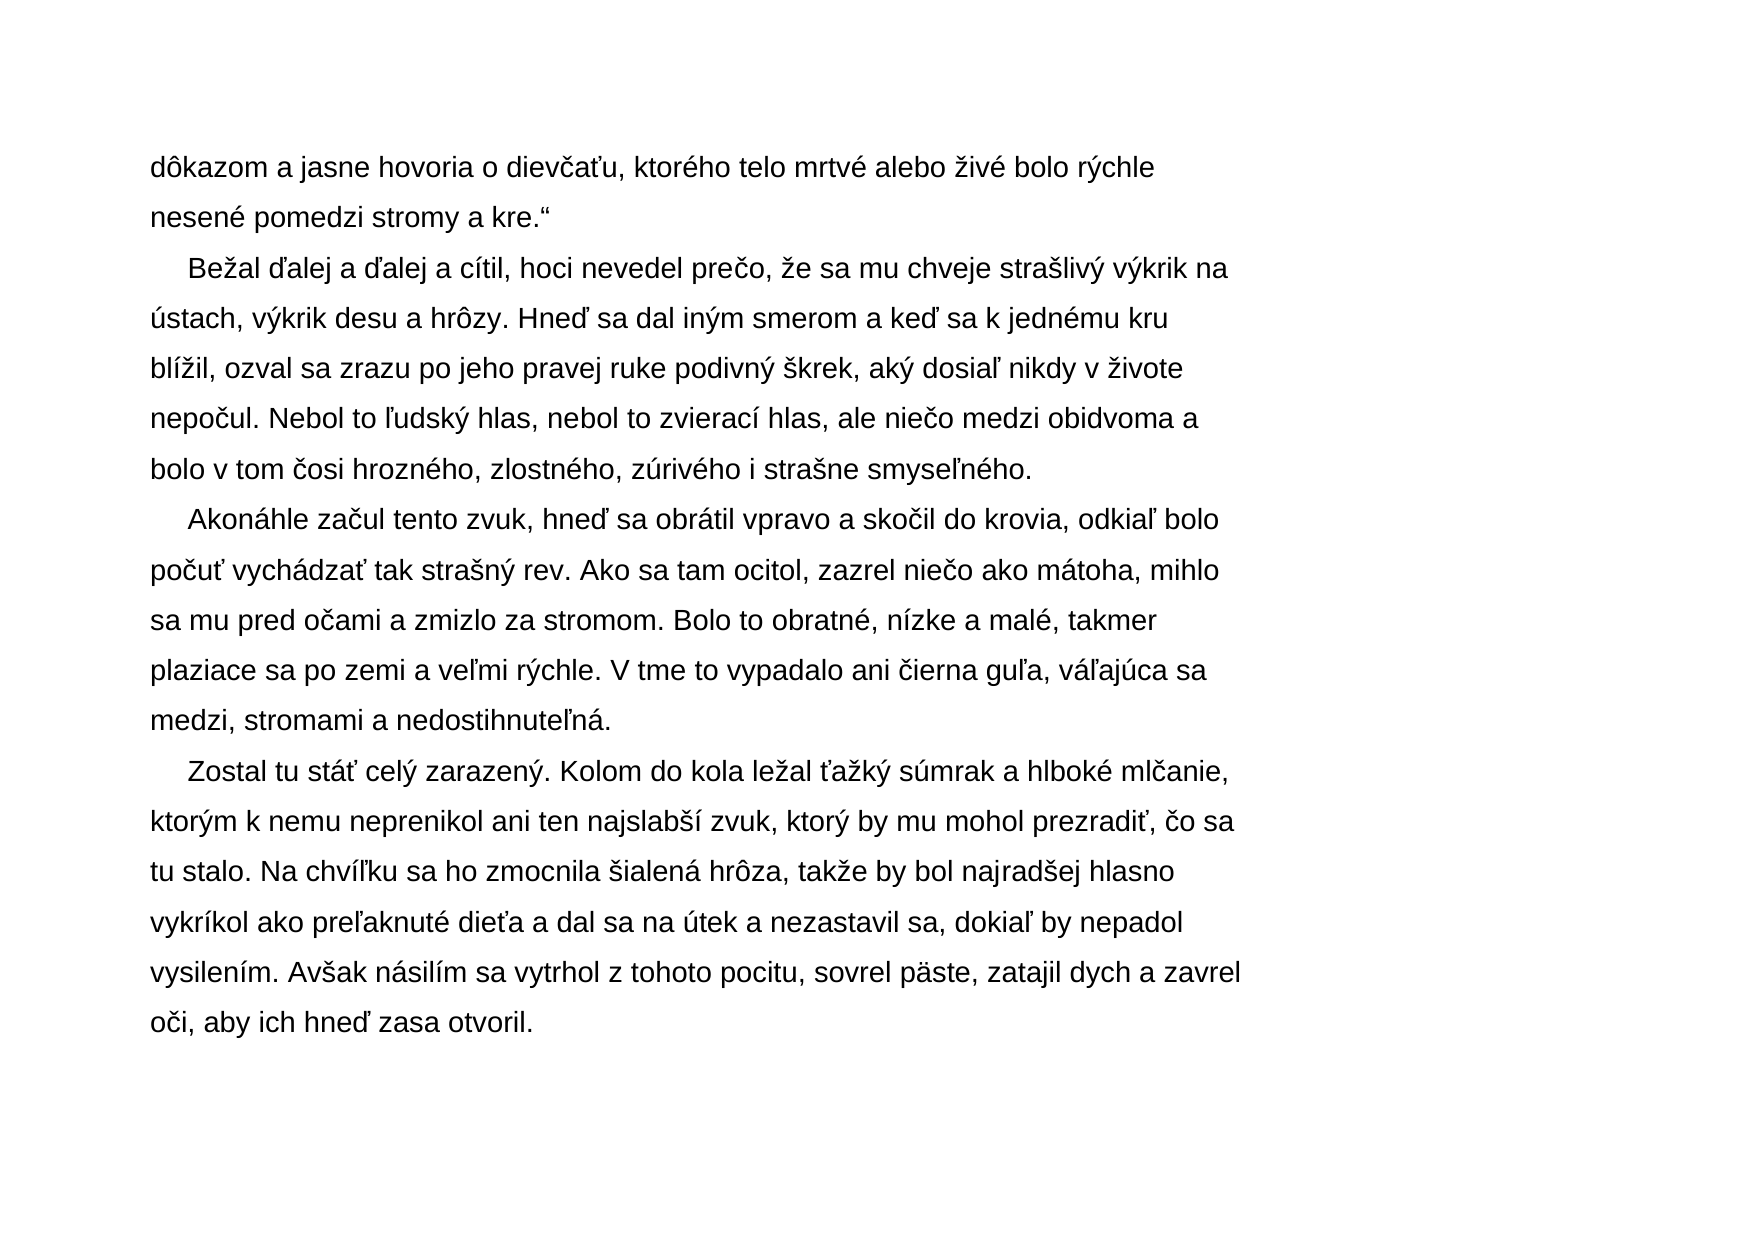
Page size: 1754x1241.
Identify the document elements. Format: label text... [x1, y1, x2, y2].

text Zostal tu stáť celý zarazený. Kolom do kola ležal ťažký súmrak a hlboké mlčanie, ktorým k nemu neprenikol ani ten najslabší zvuk, ktorý by mu mohol prezradiť, čo sa tu stalo. Na chvíľku sa ho zmocnila šialená hrôza, takže by bol naj­radšej hlasno vykríkol ako preľaknuté dieťa a dal sa na útek a nezastavil sa, dokiaľ by nepadol vysilením. Avšak násilím sa vytrhol z tohoto pocitu, sovrel päste, zatajil dych a zavrel oči, aby ich hneď zasa otvoril. [150, 754, 1243, 1039]
text dôkazom a jasne hovoria o dievčaťu, ktorého telo mrtvé alebo živé bolo rýchle nesené pomedzi stromy a kre.“ [150, 150, 1243, 234]
text Akonáhle začul tento zvuk, hneď sa obrátil vpravo a skočil do krovia, odkiaľ bolo počuť vychádzať tak strašný rev. Ako sa tam ocitol, zazrel niečo ako mátoha, mihlo sa mu pred očami a zmizlo za stromom. Bolo to obratné, nízke a malé, takmer plaziace sa po zemi a veľmi rýchle. V tme to vypadalo ani čierna guľa, váľajúca sa medzi, stromami a nedostihnuteľná. [150, 502, 1243, 737]
text Bežal ďalej a ďalej a cítil, hoci nevedel pre­čo, že sa mu chveje strašlivý výkrik na ústach, výkrik desu a hrôzy. Hneď sa dal iným smerom a keď sa k jednému kru blížil, ozval sa zrazu po jeho pravej ruke podivný škrek, aký dosiaľ nikdy v živote nepočul. Nebol to ľudský hlas, ne­bol to zvierací hlas, ale niečo medzi obidvoma a bolo v tom čosi hrozného, zlostného, zúrivého i strašne smyseľného. [150, 251, 1243, 485]
